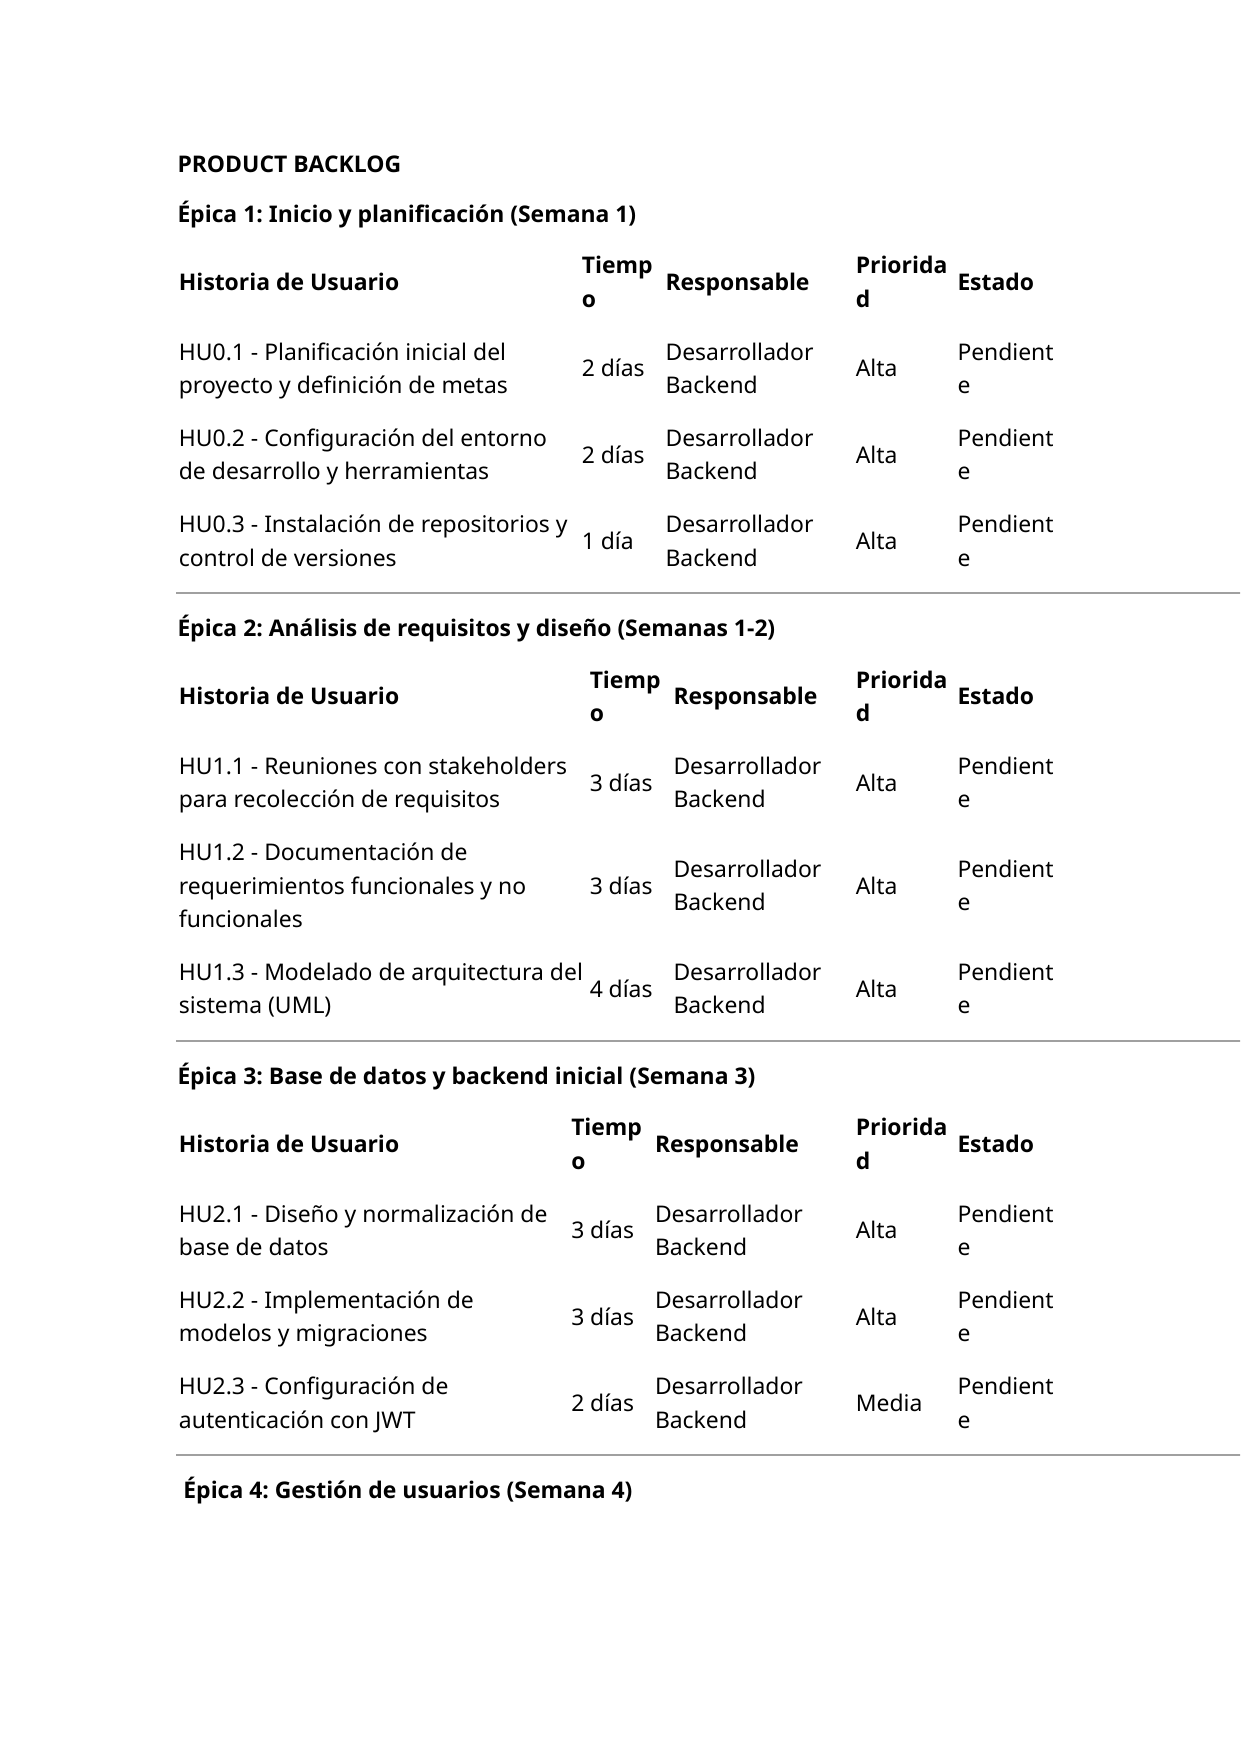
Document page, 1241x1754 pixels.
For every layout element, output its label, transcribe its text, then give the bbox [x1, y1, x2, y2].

table_cell HU1.2 - Documentación de requerimientos funcionales y no funcionales [177, 835, 588, 954]
table_cell Desarrollador Backend [664, 420, 854, 507]
table_cell HU0.1 - Planificación inicial del proyecto y definición de metas [177, 334, 580, 420]
table_header Tiempo [588, 662, 672, 748]
table_cell HU2.3 - Configuración de autenticación con JWT [177, 1369, 569, 1454]
table_cell HU2.2 - Implementación de modelos y migraciones [177, 1282, 569, 1368]
text Épica 1: Inicio y planificación (Semana 1) [177, 198, 1063, 229]
table_cell Pendiente [956, 1282, 1063, 1368]
table_cell 2 días [580, 334, 664, 420]
table_cell Pendiente [956, 1369, 1063, 1454]
table_header Tiempo [569, 1110, 653, 1196]
table_cell Desarrollador Backend [653, 1282, 854, 1368]
table_cell Pendiente [956, 748, 1063, 834]
table_header Prioridad [854, 662, 956, 748]
table_cell Pendiente [956, 1196, 1063, 1282]
table_cell Alta [854, 507, 956, 592]
table_cell Desarrollador Backend [672, 748, 854, 834]
table_cell HU2.1 - Diseño y normalización de base de datos [177, 1196, 569, 1282]
table_cell Pendiente [956, 835, 1063, 954]
text Épica 2: Análisis de requisitos y diseño (Semanas 1-2) [177, 612, 1063, 643]
table_cell 1 día [580, 507, 664, 592]
table_cell 2 días [569, 1369, 653, 1454]
table_cell Desarrollador Backend [672, 954, 854, 1040]
table_cell 3 días [569, 1282, 653, 1368]
table_header Estado [956, 1110, 1063, 1196]
table_header Responsable [672, 662, 854, 748]
text Épica 3: Base de datos y backend inicial (Semana 3) [177, 1060, 1063, 1091]
table_cell Desarrollador Backend [653, 1369, 854, 1454]
table_cell 3 días [588, 835, 672, 954]
table_cell 2 días [580, 420, 664, 507]
table_header Responsable [664, 248, 854, 334]
table_cell HU1.1 - Reuniones con stakeholders para recolección de requisitos [177, 748, 588, 834]
table_cell Pendiente [956, 420, 1063, 507]
table_cell Media [854, 1369, 956, 1454]
table_cell Alta [854, 1196, 956, 1282]
table_header Estado [956, 248, 1063, 334]
table_cell Alta [854, 954, 956, 1040]
table_cell Alta [854, 1282, 956, 1368]
table_cell Desarrollador Backend [664, 334, 854, 420]
table_cell Desarrollador Backend [653, 1196, 854, 1282]
table_header Historia de Usuario [177, 248, 580, 334]
table_header Prioridad [854, 248, 956, 334]
table_cell Desarrollador Backend [664, 507, 854, 592]
table_header Historia de Usuario [177, 1110, 569, 1196]
text PRODUCT BACKLOG [177, 148, 1063, 179]
table_cell Alta [854, 748, 956, 834]
table_header Prioridad [854, 1110, 956, 1196]
table_header Historia de Usuario [177, 662, 588, 748]
table_cell Pendiente [956, 507, 1063, 592]
table_cell Desarrollador Backend [672, 835, 854, 954]
table_header Estado [956, 662, 1063, 748]
table_header Responsable [653, 1110, 854, 1196]
table_cell 3 días [569, 1196, 653, 1282]
table_cell 4 días [588, 954, 672, 1040]
table_cell HU0.3 - Instalación de repositorios y control de versiones [177, 507, 580, 592]
table_cell Alta [854, 420, 956, 507]
table_cell Pendiente [956, 954, 1063, 1040]
table_cell HU0.2 - Configuración del entorno de desarrollo y herramientas [177, 420, 580, 507]
table_cell 3 días [588, 748, 672, 834]
text Épica 4: Gestión de usuarios (Semana 4) [177, 1474, 1063, 1505]
table_header Tiempo [580, 248, 664, 334]
table_cell Alta [854, 835, 956, 954]
table_cell HU1.3 - Modelado de arquitectura del sistema (UML) [177, 954, 588, 1040]
table_cell Alta [854, 334, 956, 420]
table_cell Pendiente [956, 334, 1063, 420]
